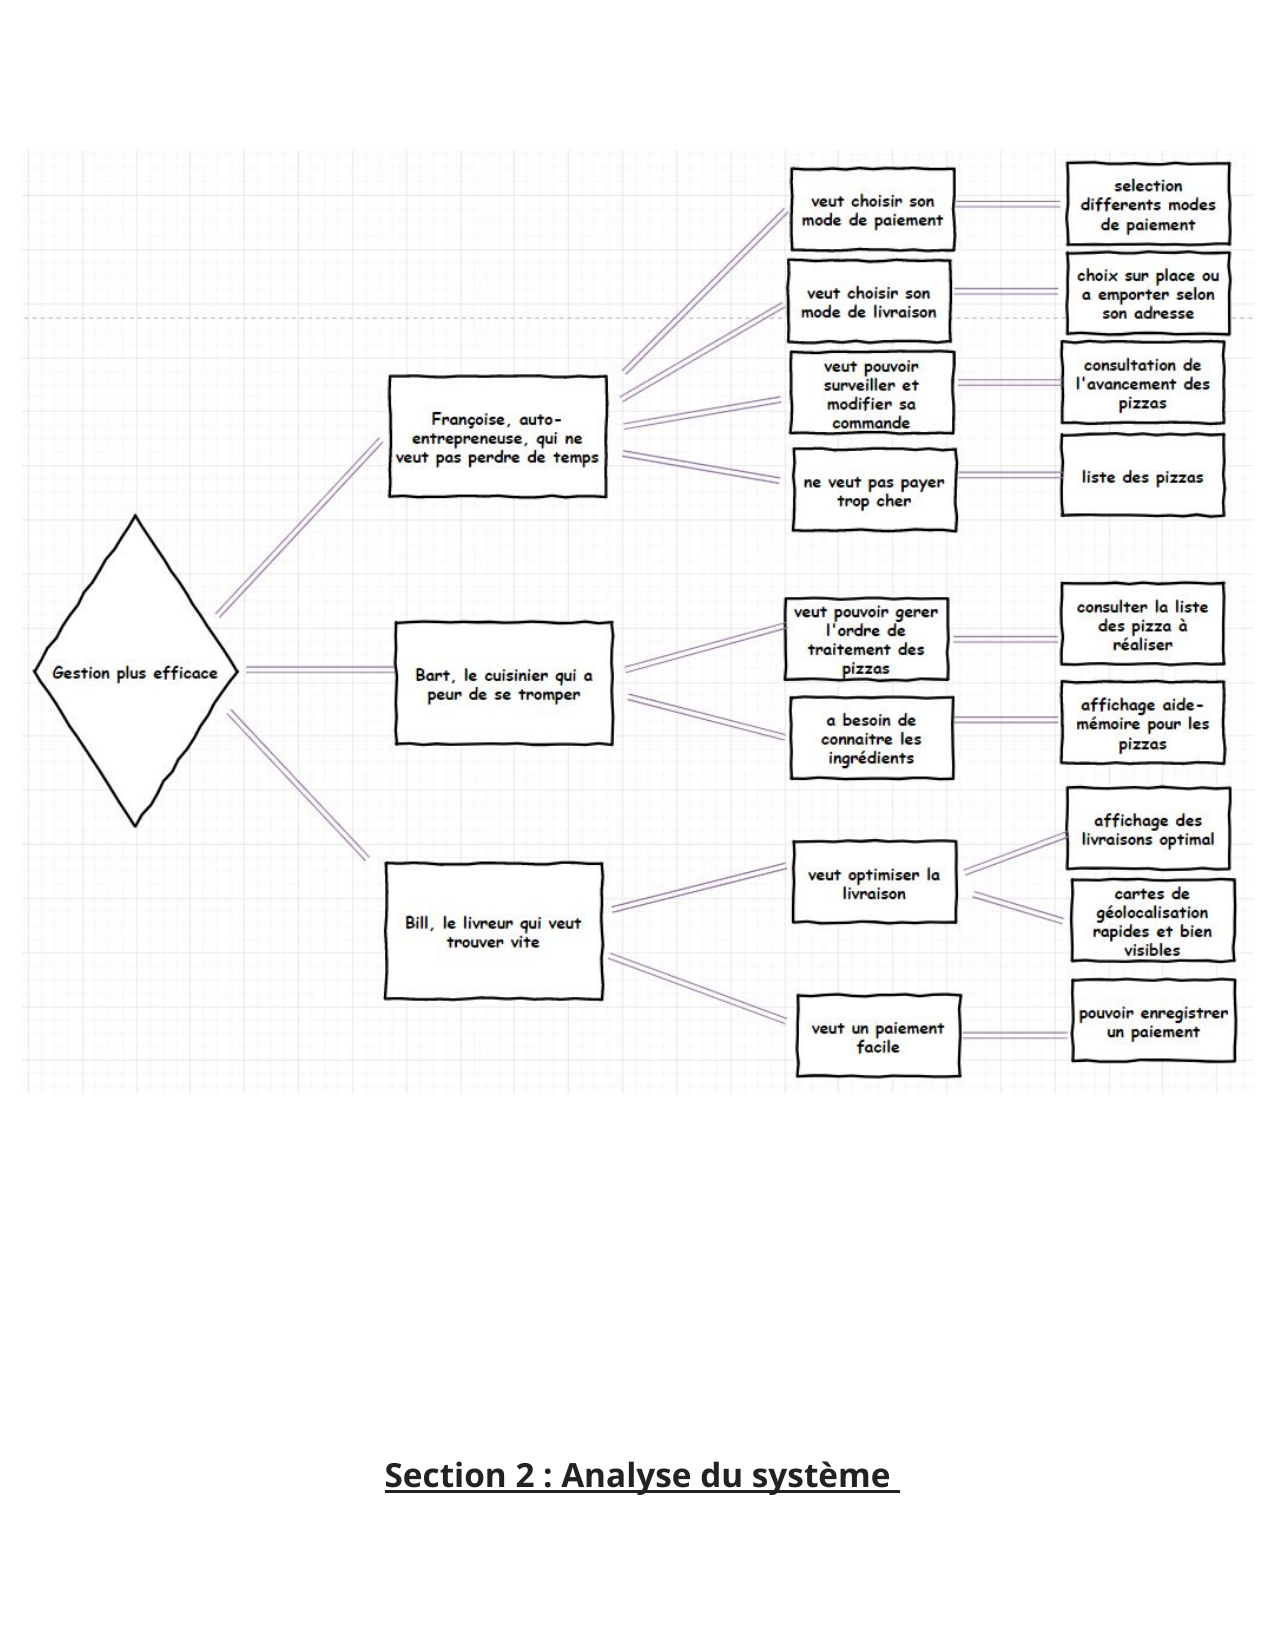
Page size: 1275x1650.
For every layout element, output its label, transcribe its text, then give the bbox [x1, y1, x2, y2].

picture [21, 150, 1254, 1094]
text Section 2 : Analyse du système [187, 1452, 1087, 1497]
